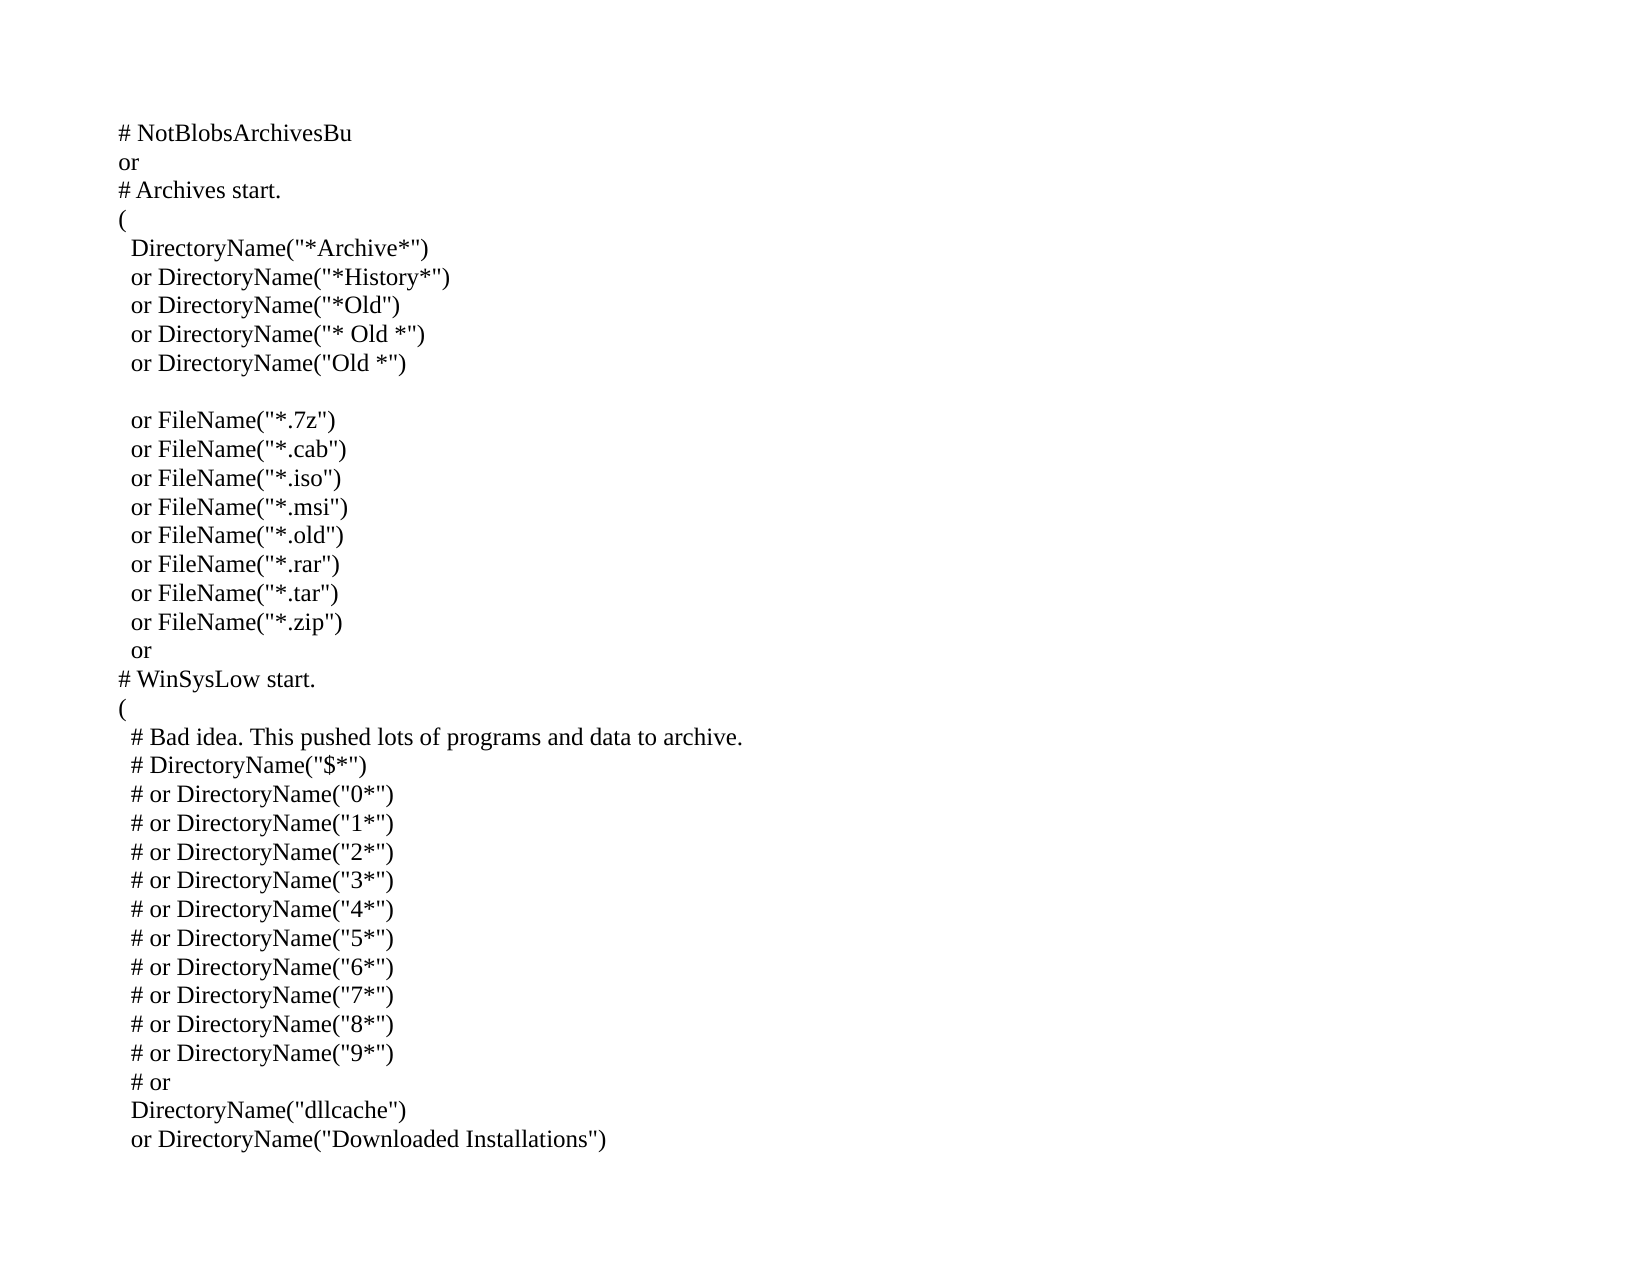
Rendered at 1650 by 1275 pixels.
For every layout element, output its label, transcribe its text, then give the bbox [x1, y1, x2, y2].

text # WinSysLow start. [118, 664, 1532, 693]
text # Archives start. [118, 176, 1532, 204]
text # or [118, 1067, 1532, 1096]
text # or DirectoryName("6*") [118, 952, 1532, 981]
text # Bad idea. This pushed lots of programs and data to archive. [118, 722, 1532, 751]
text # or DirectoryName("9*") [118, 1038, 1532, 1067]
text ( [118, 204, 1532, 233]
text # or DirectoryName("2*") [118, 837, 1532, 866]
text DirectoryName("dllcache") [118, 1096, 1532, 1124]
text # or DirectoryName("3*") [118, 866, 1532, 894]
text or DirectoryName("*Old") [118, 291, 1532, 319]
text or DirectoryName("* Old *") [118, 319, 1532, 348]
text ( [118, 693, 1532, 722]
text # DirectoryName("$*") [118, 751, 1532, 779]
text or FileName("*.zip") [118, 607, 1532, 636]
text DirectoryName("*Archive*") [118, 233, 1532, 262]
text or FileName("*.7z") [118, 406, 1532, 434]
text or [118, 147, 1532, 176]
text or FileName("*.tar") [118, 578, 1532, 607]
text or FileName("*.rar") [118, 549, 1532, 578]
text or DirectoryName("Downloaded Installations") [118, 1124, 1532, 1153]
text or DirectoryName("*History*") [118, 262, 1532, 291]
text or FileName("*.cab") [118, 434, 1532, 463]
text # or DirectoryName("5*") [118, 923, 1532, 952]
text # or DirectoryName("1*") [118, 808, 1532, 837]
text # or DirectoryName("0*") [118, 779, 1532, 808]
text or FileName("*.iso") [118, 463, 1532, 492]
text # or DirectoryName("8*") [118, 1009, 1532, 1038]
text or DirectoryName("Old *") [118, 348, 1532, 377]
text # or DirectoryName("4*") [118, 894, 1532, 923]
text or FileName("*.old") [118, 521, 1532, 549]
text # NotBlobsArchivesBu [118, 118, 1532, 147]
text or FileName("*.msi") [118, 492, 1532, 521]
text or [118, 636, 1532, 664]
text # or DirectoryName("7*") [118, 981, 1532, 1009]
